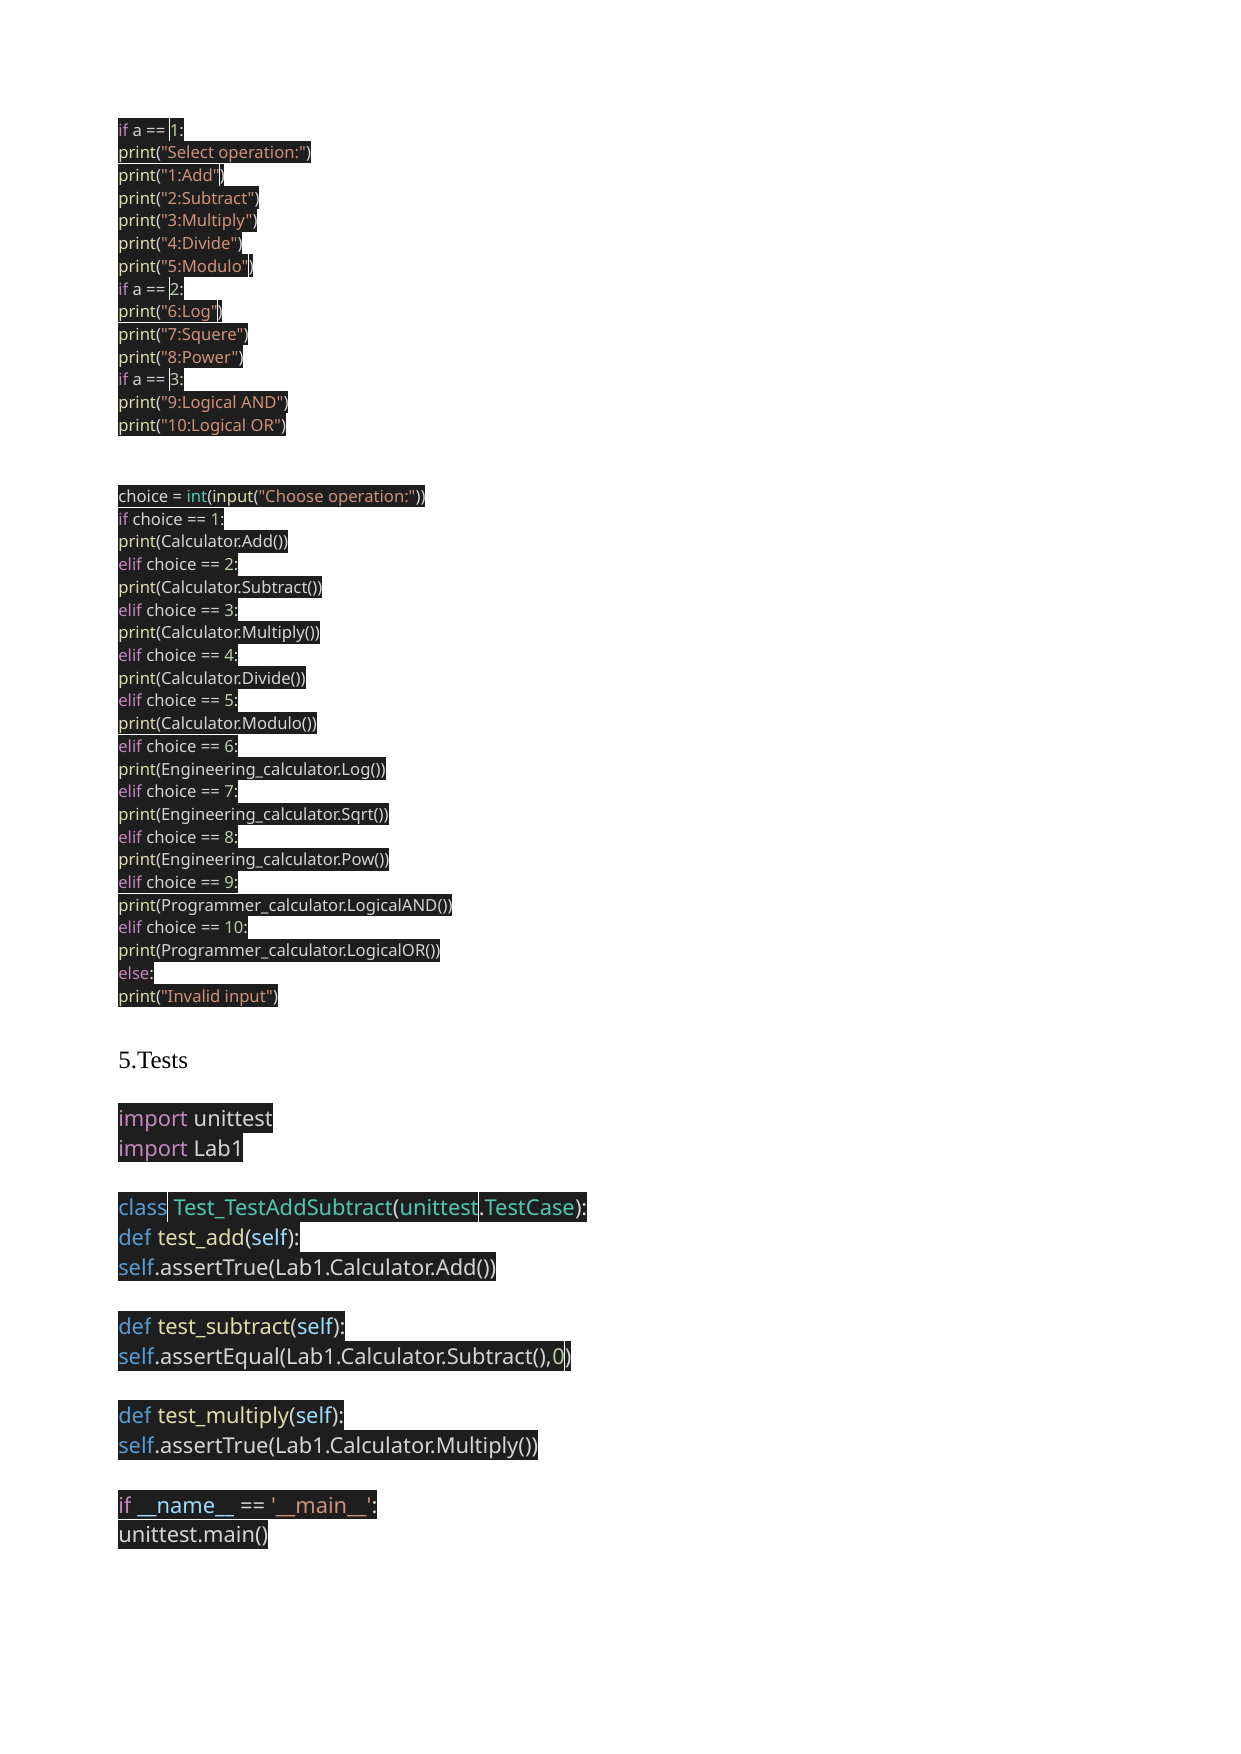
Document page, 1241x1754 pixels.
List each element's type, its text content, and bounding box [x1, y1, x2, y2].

text elif choice == 10: [118, 916, 1122, 939]
text if a == 2: [118, 277, 1122, 300]
text print(Programmer_calculator.LogicalAND()) [118, 893, 1122, 916]
text print("9:Logical AND") [118, 391, 1122, 413]
text elif choice == 4: [118, 644, 1122, 666]
text print("10:Logical OR") [118, 413, 1122, 436]
text elif choice == 6: [118, 734, 1122, 757]
text print("7:Squere") [118, 322, 1122, 345]
text print(Calculator.Add()) [118, 530, 1122, 553]
text print(Calculator.Modulo()) [118, 712, 1122, 734]
text print(Engineering_calculator.Log()) [118, 757, 1122, 780]
text print("2:Subtract") [118, 186, 1122, 209]
text else: [118, 962, 1122, 984]
text class Test_TestAddSubtract(unittest.TestCase): [118, 1192, 1122, 1222]
text print(Calculator.Multiply()) [118, 621, 1122, 644]
text print("Invalid input") [118, 984, 1122, 1007]
text self.assertTrue(Lab1.Calculator.Add()) [118, 1252, 1122, 1281]
text print("Select operation:") [118, 141, 1122, 163]
text choice = int(input("Choose operation:")) [118, 485, 1122, 507]
text elif choice == 9: [118, 871, 1122, 893]
text def test_add(self): [118, 1222, 1122, 1252]
text print("8:Power") [118, 345, 1122, 368]
text def test_multiply(self): [118, 1400, 1122, 1430]
text print(Programmer_calculator.LogicalOR()) [118, 939, 1122, 962]
text print("1:Add") [118, 163, 1122, 186]
text elif choice == 5: [118, 689, 1122, 712]
text elif choice == 8: [118, 825, 1122, 848]
text elif choice == 7: [118, 780, 1122, 803]
text print(Calculator.Subtract()) [118, 576, 1122, 598]
text self.assertEqual(Lab1.Calculator.Subtract(),0) [118, 1341, 1122, 1371]
text print(Engineering_calculator.Sqrt()) [118, 803, 1122, 825]
text if a == 1: [118, 118, 1122, 141]
text print("5:Modulo") [118, 254, 1122, 277]
text print("6:Log") [118, 300, 1122, 322]
text if choice == 1: [118, 507, 1122, 530]
text self.assertTrue(Lab1.Calculator.Multiply()) [118, 1430, 1122, 1460]
text unittest.main() [118, 1519, 1122, 1549]
text import unittest [118, 1103, 1122, 1133]
text 5.Tests [118, 1045, 1122, 1074]
text print("3:Multiply") [118, 209, 1122, 232]
text def test_subtract(self): [118, 1311, 1122, 1341]
text print(Engineering_calculator.Pow()) [118, 848, 1122, 871]
text elif choice == 2: [118, 553, 1122, 576]
text import Lab1 [118, 1133, 1122, 1162]
text if a == 3: [118, 368, 1122, 391]
text print(Calculator.Divide()) [118, 666, 1122, 689]
text print("4:Divide") [118, 232, 1122, 254]
text if __name__ == '__main__': [118, 1490, 1122, 1519]
text elif choice == 3: [118, 598, 1122, 621]
